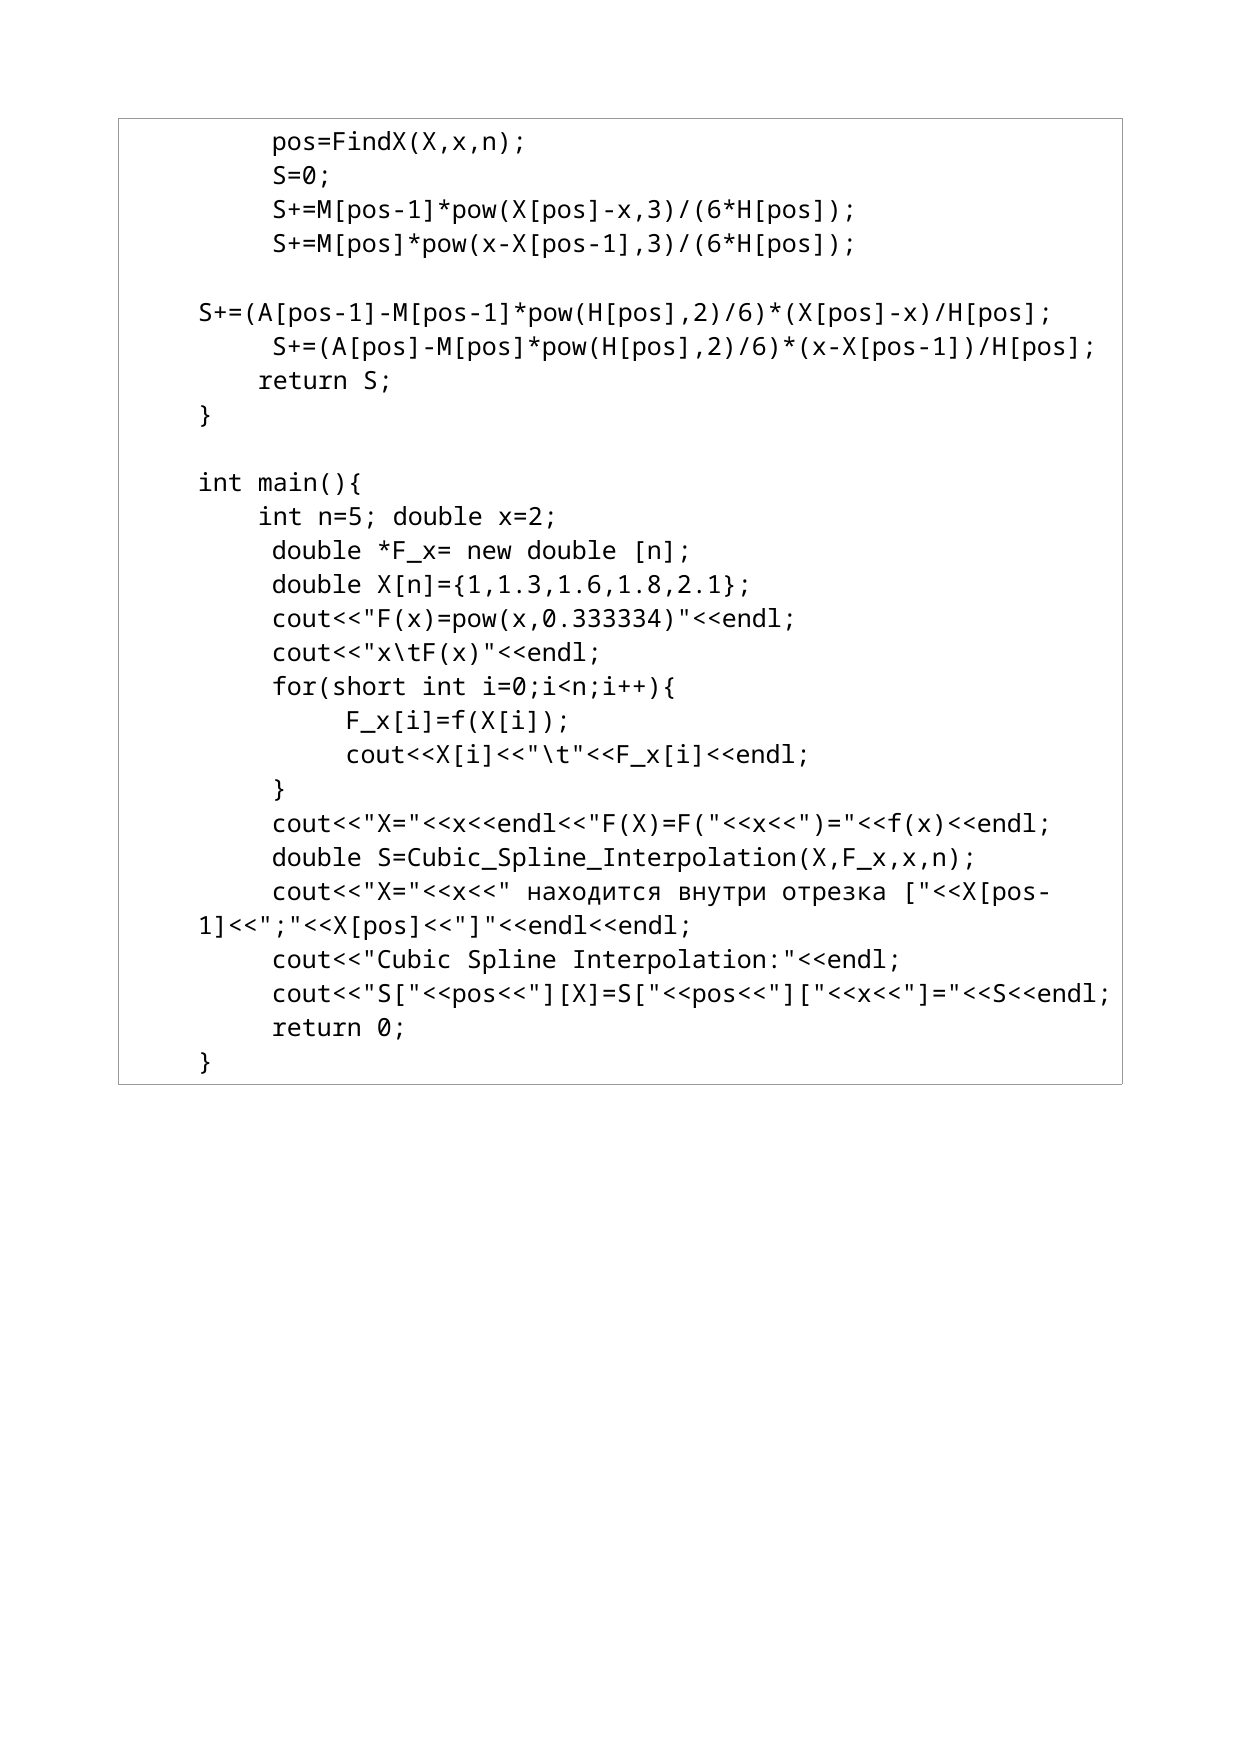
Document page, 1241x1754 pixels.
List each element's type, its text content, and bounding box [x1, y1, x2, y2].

table_header pos=FindX(X,x,n); S=0; S+=M[pos-1]*pow(X[pos]-x,3)/(6*H[pos]); S+=M[pos]*pow(x-X[pos-1],3)/(6*H[pos]); S+=(A[pos-1]-M[pos-1]*pow(H[pos],2)/6)*(X[pos]-x)/H[pos]; S+=(A[pos]-M[pos]*pow(H[pos],2)/6)*(x-X[pos-1])/H[pos]; return S; } int main(){ int n=5; double x=2; double *F_x= new double [n]; double X[n]={1,1.3,1.6,1.8,2.1}; cout<<"F(x)=pow(x,0.333334)"<<endl; cout<<"x\tF(x)"<<endl; for(short int i=0;i<n;i++){ F_x[i]=f(X[i]); cout<<X[i]<<"\t"<<F_x[i]<<endl; } cout<<"X="<<x<<endl<<"F(X)=F("<<x<<")="<<f(x)<<endl; double S=Cubic_Spline_Interpolation(X,F_x,x,n); cout<<"X="<<x<<" находится внутри отрезка ["<<X[pos-1]<<";"<<X[pos]<<"]"<<endl<<endl; cout<<"Cubic Spline Interpolation:"<<endl; cout<<"S["<<pos<<"][X]=S["<<pos<<"]["<<x<<"]="<<S<<endl; return 0; } [119, 119, 1122, 1083]
